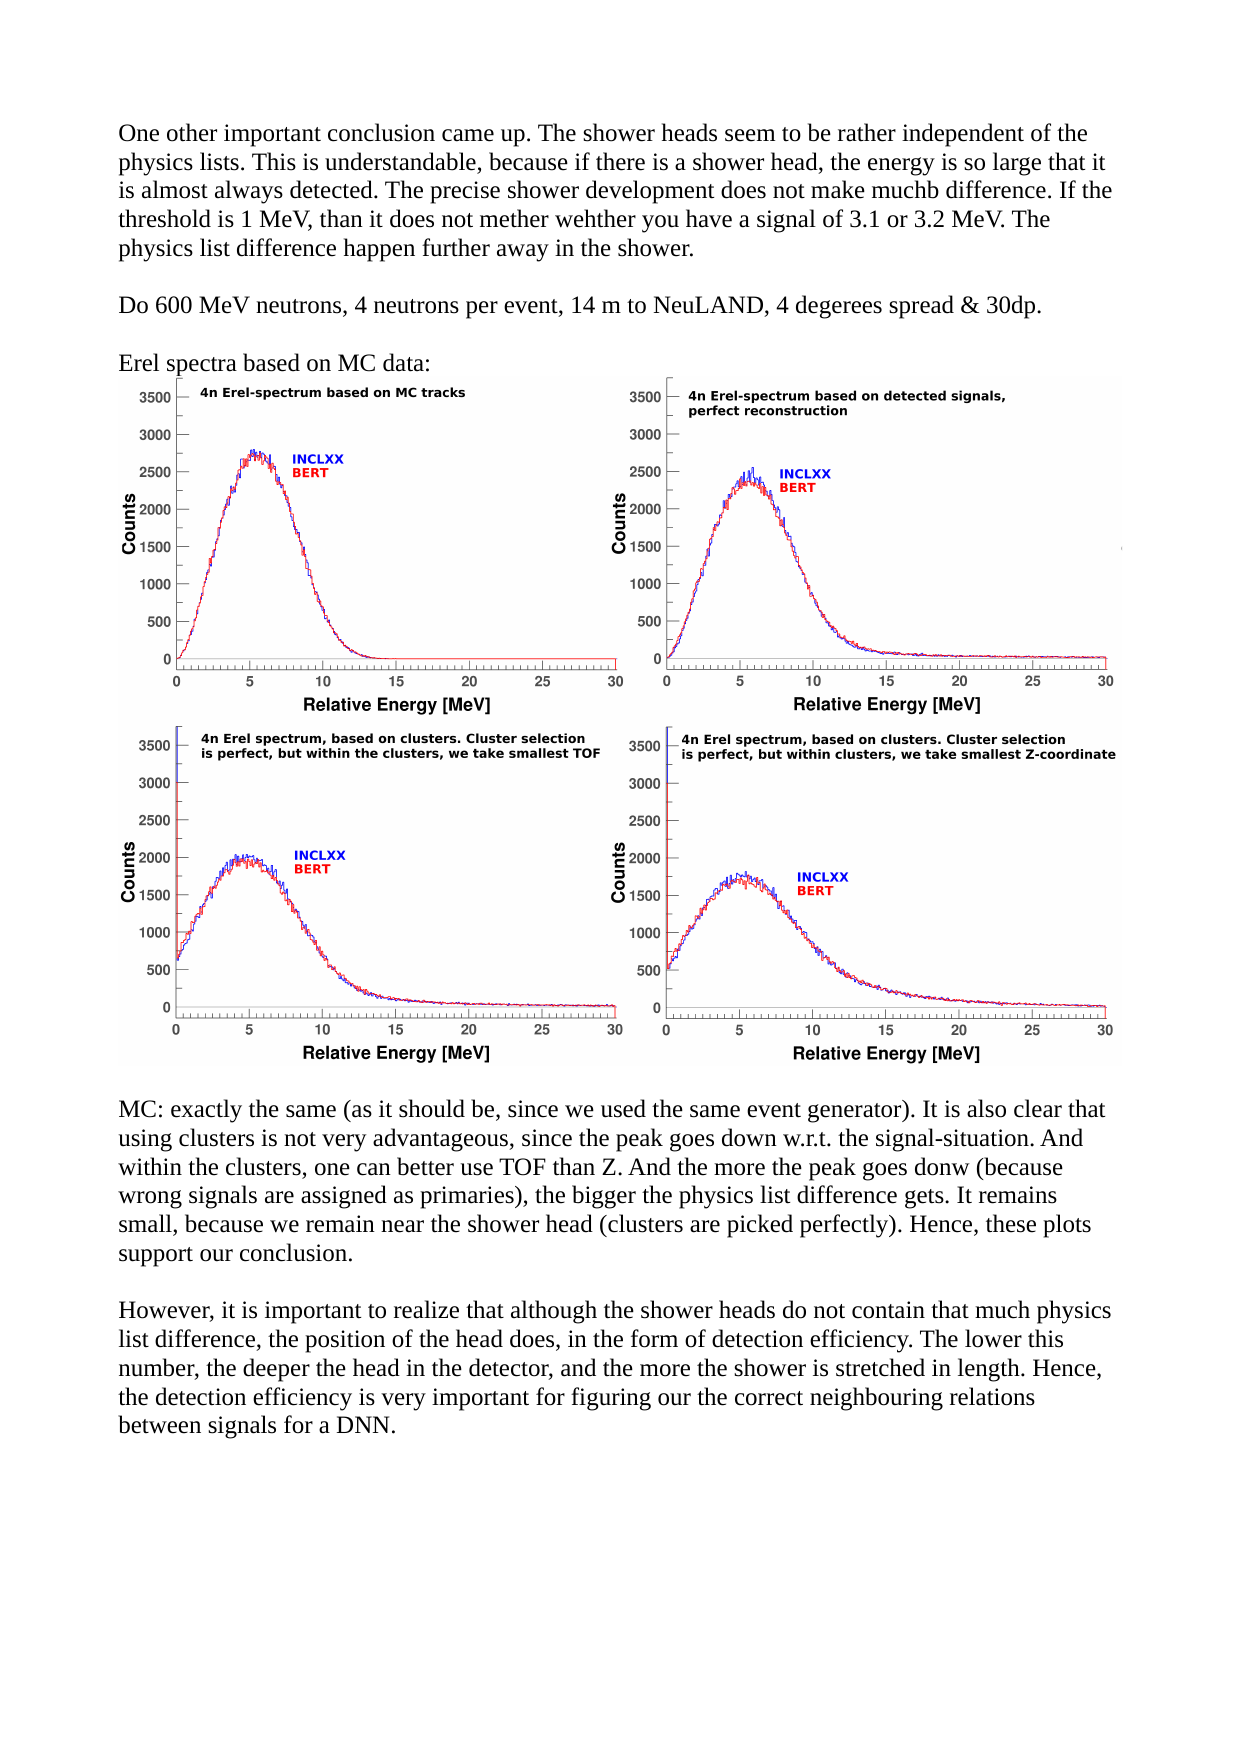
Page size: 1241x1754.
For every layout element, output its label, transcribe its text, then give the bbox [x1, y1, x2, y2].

text MC: exactly the same (as it should be, since we used the same event generator). It is also clear that using clusters is not very advantageous, since the peak goes down w.r.t. the signal-situation. And within the clusters, one can better use TOF than Z. And the more the peak goes donw (because wrong signals are assigned as primaries), the bigger the physics list difference gets. It remains small, because we remain near the shower head (clusters are picked perfectly). Hence, these plots support our conclusion. [118, 1094, 1122, 1267]
text Do 600 MeV neutrons, 4 neutrons per event, 14 m to NeuLAND, 4 degerees spread & 30dp. [118, 291, 1122, 319]
text One other important conclusion came up. The shower heads seem to be rather independent of the physics lists. This is understandable, because if there is a shower head, the energy is so large that it is almost always detected. The precise shower development does not make muchb difference. If the threshold is 1 MeV, than it does not mether wehther you have a signal of 3.1 or 3.2 MeV. The physics list difference happen further away in the shower. [118, 118, 1122, 262]
picture [118, 376, 1123, 1066]
text Erel spectra based on MC data: [118, 348, 1122, 376]
text However, it is important to realize that although the shower heads do not contain that much physics list difference, the position of the head does, in the form of detection efficiency. The lower this number, the deeper the head in the detector, and the more the shower is stretched in length. Hence, the detection efficiency is very important for figuring our the correct neighbouring relations between signals for a DNN. [118, 1295, 1122, 1439]
